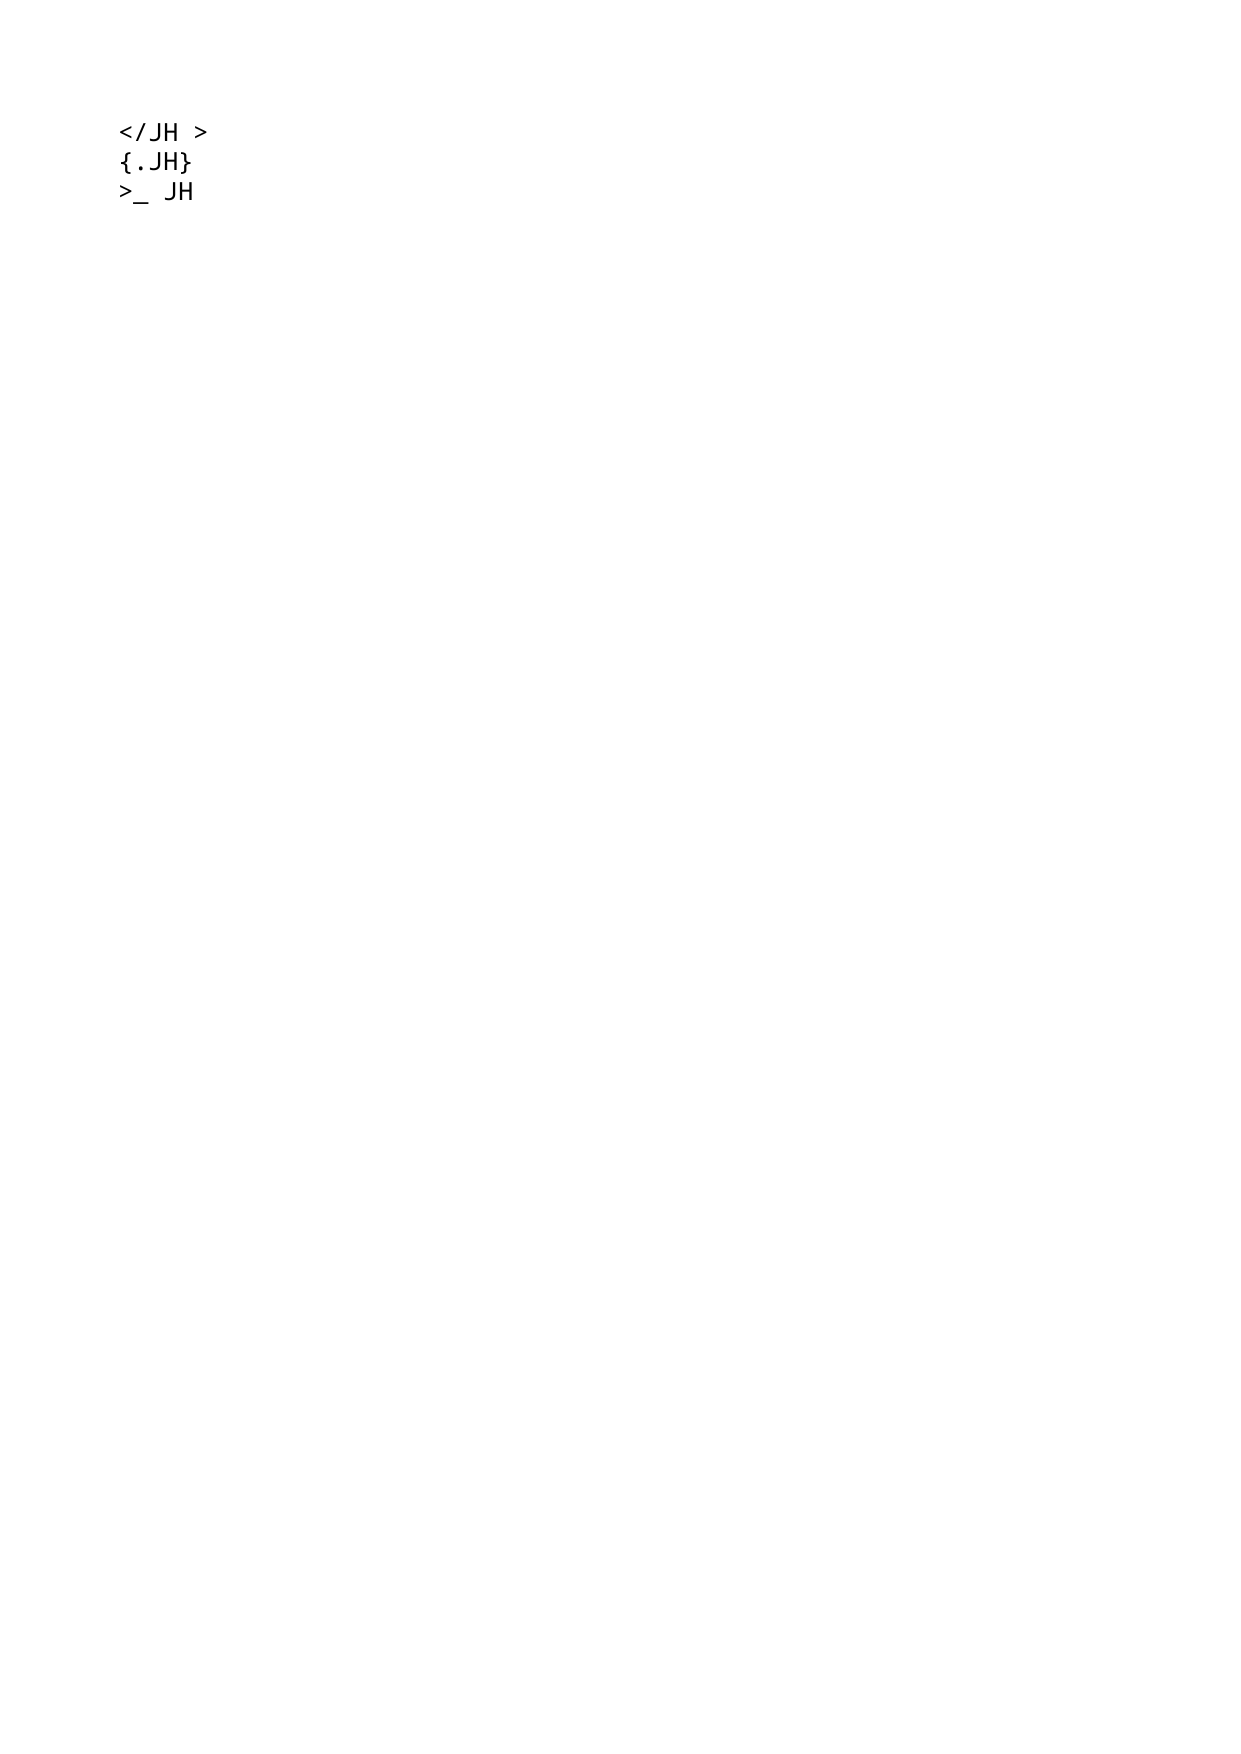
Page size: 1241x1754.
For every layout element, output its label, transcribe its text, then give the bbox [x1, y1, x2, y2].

text {.JH} [118, 147, 1122, 177]
text >_ JH [118, 177, 1122, 206]
text </JH > [118, 118, 1122, 147]
